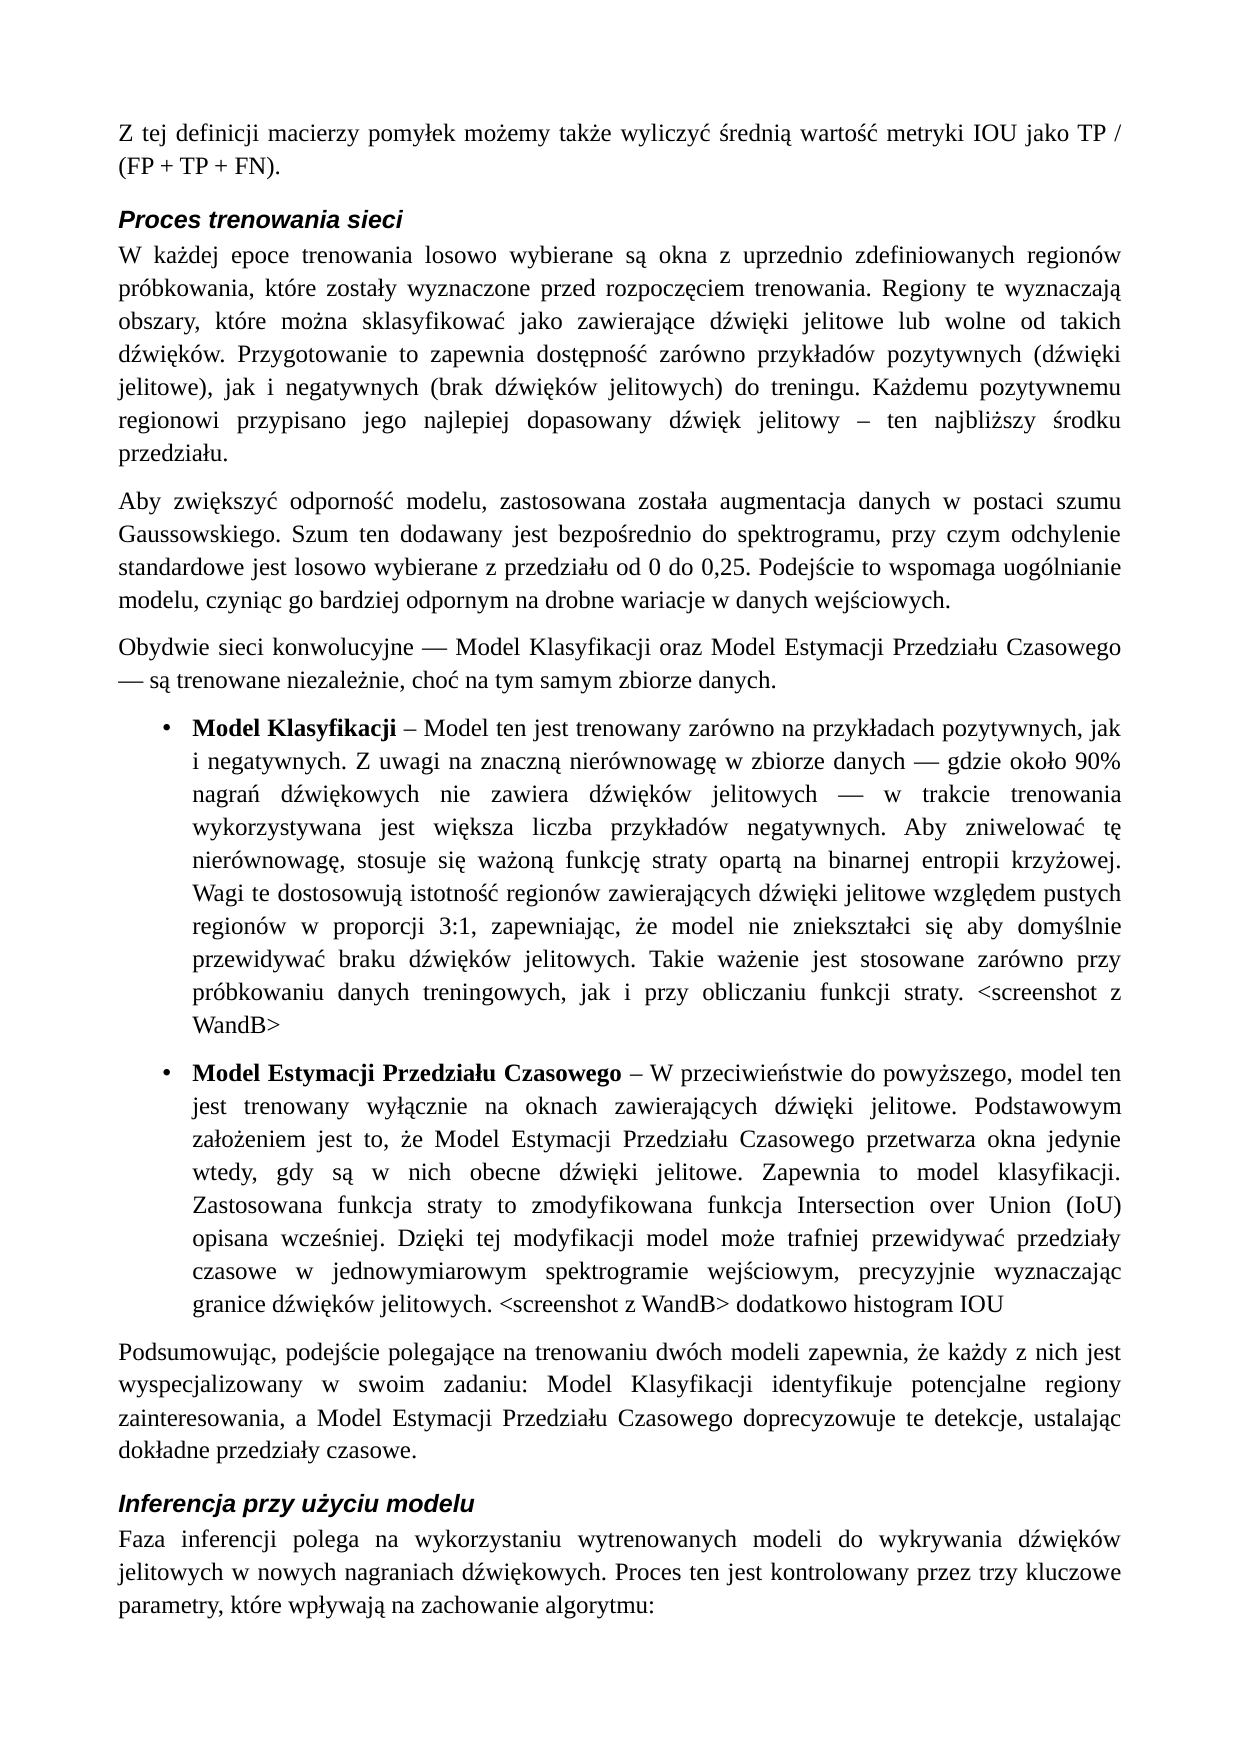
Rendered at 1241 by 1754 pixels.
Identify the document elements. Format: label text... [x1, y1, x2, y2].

list Model Klasyfikacji – Model ten jest trenowany zarówno na przykładach pozytywnych, jak i negatywnych. Z uwagi na znaczną nierównowagę w zbiorze danych — gdzie około 90% nagrań dźwiękowych nie zawiera dźwięków jelitowych — w trakcie trenowania wykorzystywana jest większa liczba przykładów negatywnych. Aby zniwelować tę nierównowagę, stosuje się ważoną funkcję straty opartą na binarnej entropii krzyżowej. Wagi te dostosowują istotność regionów zawierających dźwięki jelitowe względem pustych regionów w proporcji 3:1, zapewniając, że model nie zniekształci się aby domyślnie przewidywać braku dźwięków jelitowych. Takie ważenie jest stosowane zarówno przy próbkowaniu danych treningowych, jak i przy obliczaniu funkcji straty. <screenshot z WandB> [162, 713, 1122, 1039]
text Faza inferencji polega na wykorzystaniu wytrenowanych modeli do wykrywania dźwięków jelitowych w nowych nagraniach dźwiękowych. Proces ten jest kontrolowany przez trzy kluczowe parametry, które wpływają na zachowanie algorytmu: [118, 1524, 1122, 1619]
text W każdej epoce trenowania losowo wybierane są okna z uprzednio zdefiniowanych regionów próbkowania, które zostały wyznaczone przed rozpoczęciem trenowania. Regiony te wyznaczają obszary, które można sklasyfikować jako zawierające dźwięki jelitowe lub wolne od takich dźwięków. Przygotowanie to zapewnia dostępność zarówno przykładów pozytywnych (dźwięki jelitowe), jak i negatywnych (brak dźwięków jelitowych) do treningu. Każdemu pozytywnemu regionowi przypisano jego najlepiej dopasowany dźwięk jelitowy – ten najbliższy środku przedziału. [118, 240, 1122, 467]
text Aby zwiększyć odporność modelu, zastosowana została augmentacja danych w postaci szumu Gaussowskiego. Szum ten dodawany jest bezpośrednio do spektrogramu, przy czym odchylenie standardowe jest losowo wybierane z przedziału od 0 do 0,25. Podejście to wspomaga uogólnianie modelu, czyniąc go bardziej odpornym na drobne wariacje w danych wejściowych. [118, 486, 1122, 613]
text Podsumowując, podejście polegające na trenowaniu dwóch modeli zapewnia, że każdy z nich jest wyspecjalizowany w swoim zadaniu: Model Klasyfikacji identyfikuje potencjalne regiony zainteresowania, a Model Estymacji Przedziału Czasowego doprecyzowuje te detekcje, ustalając dokładne przedziały czasowe. [118, 1337, 1122, 1464]
text Z tej definicji macierzy pomyłek możemy także wyliczyć średnią wartość metryki IOU jako TP / (FP + TP + FN). [118, 118, 1122, 180]
list Model Estymacji Przedziału Czasowego – W przeciwieństwie do powyższego, model ten jest trenowany wyłącznie na oknach zawierających dźwięki jelitowe. Podstawowym założeniem jest to, że Model Estymacji Przedziału Czasowego przetwarza okna jedynie wtedy, gdy są w nich obecne dźwięki jelitowe. Zapewnia to model klasyfikacji. Zastosowana funkcja straty to zmodyfikowana funkcja Intersection over Union (IoU) opisana wcześniej. Dzięki tej modyfikacji model może trafniej przewidywać przedziały czasowe w jednowymiarowym spektrogramie wejściowym, precyzyjnie wyznaczając granice dźwięków jelitowych. <screenshot z WandB> dodatkowo histogram IOU [162, 1058, 1122, 1318]
subtitle Inferencja przy użyciu modelu [118, 1489, 1122, 1518]
text Obydwie sieci konwolucyjne — Model Klasyfikacji oraz Model Estymacji Przedziału Czasowego — są trenowane niezależnie, choć na tym samym zbiorze danych. [118, 632, 1122, 694]
subtitle Proces trenowania sieci [118, 205, 1122, 234]
